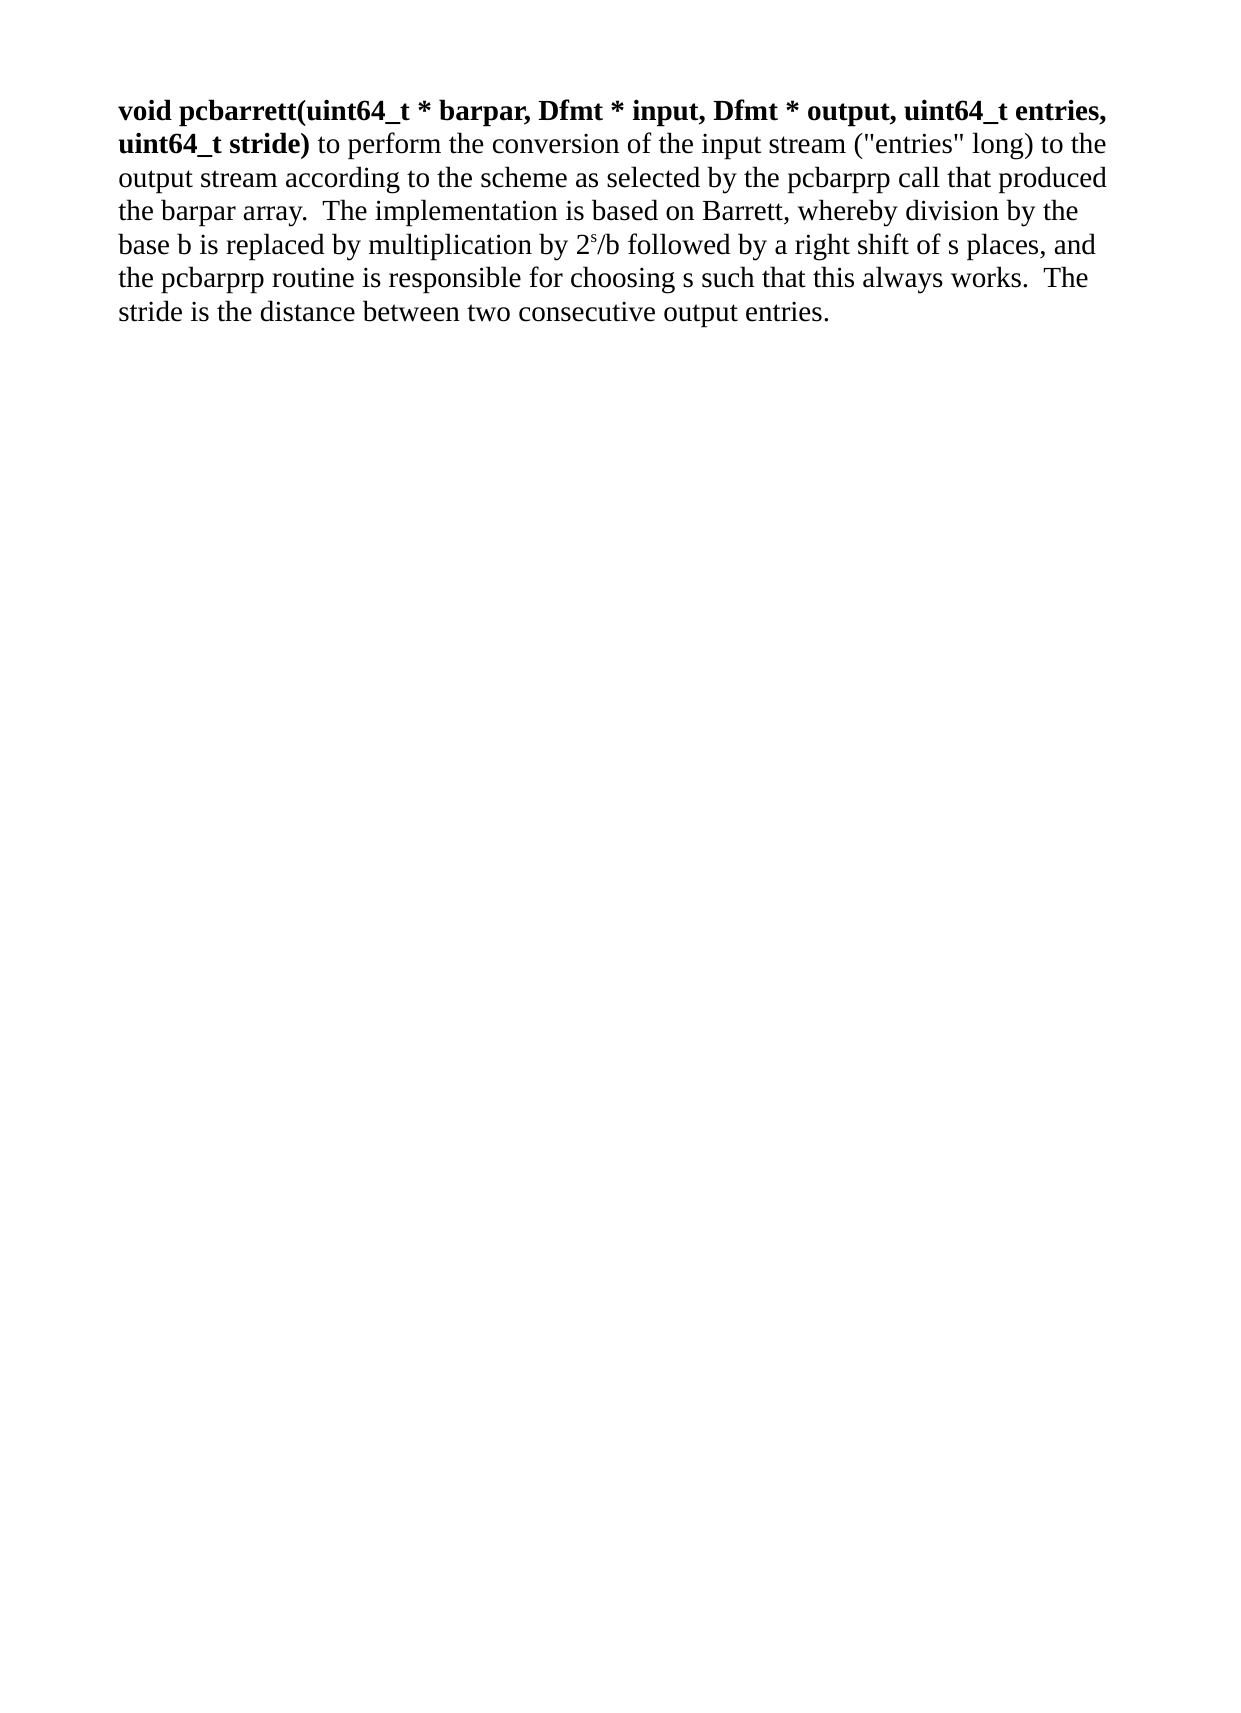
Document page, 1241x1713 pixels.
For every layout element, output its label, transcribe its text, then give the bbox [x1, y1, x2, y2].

text void pcbarrett(uint64_t * barpar, Dfmt * input, Dfmt * output, uint64_t entries, uint64_t stride) to perform the conversion of the input stream ("entries" long) to the output stream according to the scheme as selected by the pcbarprp call that produced the barpar array. The implementation is based on Barrett, whereby division by the base b is replaced by multiplication by 2s/b followed by a right shift of s places, and the pcbarprp routine is responsible for choosing s such that this always works. The stride is the distance between two consecutive output entries. [118, 93, 1122, 327]
